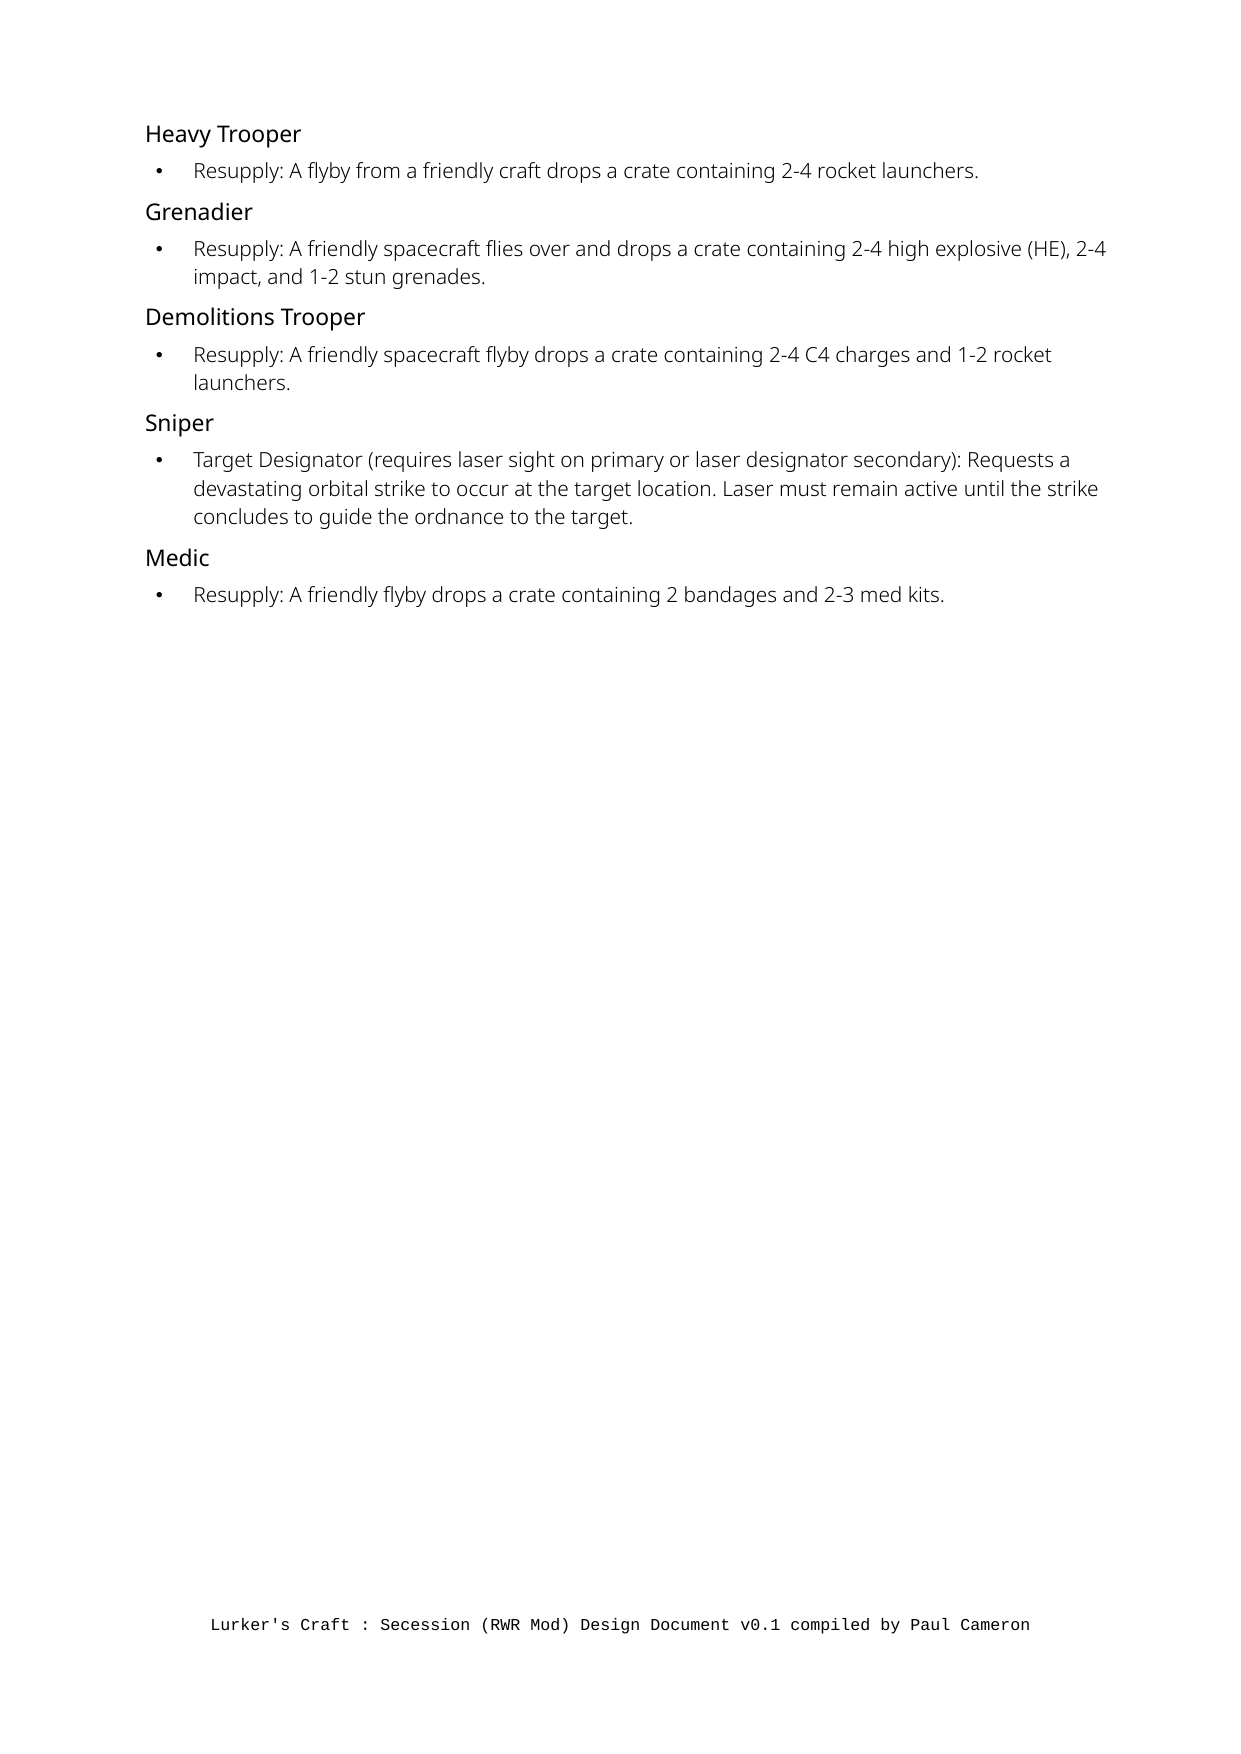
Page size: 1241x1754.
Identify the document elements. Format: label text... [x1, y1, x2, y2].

list Resupply: A friendly flyby drops a crate containing 2 bandages and 2-3 med kits. [156, 580, 1122, 608]
list Resupply: A friendly spacecraft flyby drops a crate containing 2-4 C4 charges and 1-2 rocket launchers. [156, 340, 1122, 397]
subtitle Medic [136, 541, 1122, 573]
subtitle Demolitions Trooper [136, 301, 1122, 333]
list Target Designator (requires laser sight on primary or laser designator secondary): Requests a devastating orbital strike to occur at the target location. Laser must remain active until the strike concludes to guide the ordnance to the target. [156, 446, 1122, 531]
subtitle Grenadier [136, 196, 1122, 227]
subtitle Sniper [136, 407, 1122, 438]
list Resupply: A friendly spacecraft flies over and drops a crate containing 2-4 high explosive (HE), 2-4 impact, and 1-2 stun grenades. [156, 234, 1122, 291]
list Resupply: A flyby from a friendly craft drops a crate containing 2-4 rocket launchers. [156, 156, 1122, 185]
subtitle Heavy Trooper [136, 118, 1122, 149]
